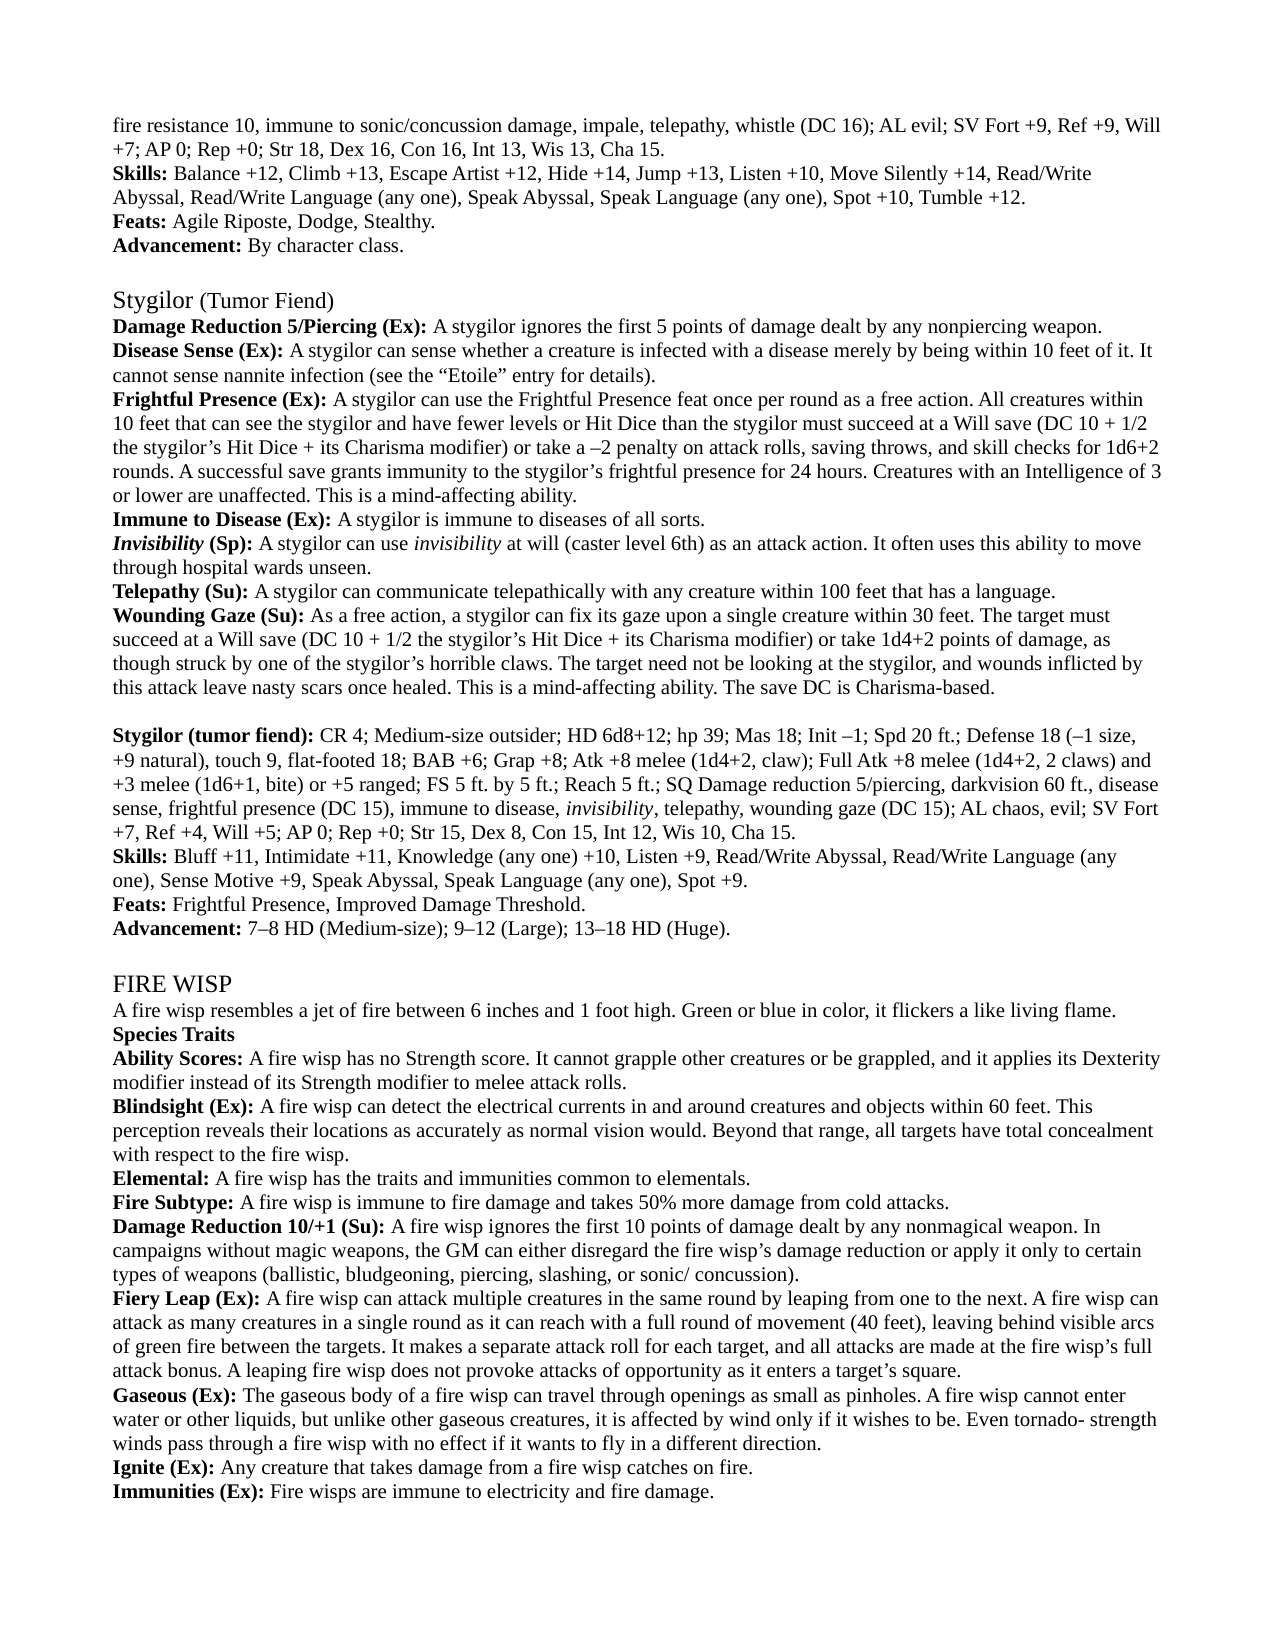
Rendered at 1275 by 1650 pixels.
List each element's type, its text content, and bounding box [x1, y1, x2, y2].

text Damage Reduction 10/+1 (Su): A fire wisp ignores the first 10 points of damage dealt by any nonmagical weapon. In campaigns without magic weapons, the GM can either disregard the fire wisp’s damage reduction or apply it only to certain types of weapons (ballistic, bludgeoning, piercing, slashing, or sonic/ concussion). [112, 1214, 1162, 1286]
text Blindsight (Ex): A fire wisp can detect the electrical currents in and around creatures and objects within 60 feet. This perception reveals their locations as accurately as normal vision would. Beyond that range, all targets have total concealment with respect to the fire wisp. [112, 1094, 1162, 1166]
text Feats: Frightful Presence, Improved Damage Threshold. [112, 892, 1162, 916]
text Damage Reduction 5/Piercing (Ex): A stygilor ignores the first 5 points of damage dealt by any nonpiercing weapon. [112, 314, 1162, 338]
text Gaseous (Ex): The gaseous body of a fire wisp can travel through openings as small as pinholes. A fire wisp cannot enter water or other liquids, but unlike other gaseous creatures, it is affected by wind only if it wishes to be. Even tornado- strength winds pass through a fire wisp with no effect if it wants to fly in a different direction. [112, 1382, 1162, 1455]
text Immune to Disease (Ex): A stygilor is immune to diseases of all sorts. [112, 507, 1162, 531]
text Advancement: By character class. [112, 233, 1162, 257]
text Frightful Presence (Ex): A stygilor can use the Frightful Presence feat once per round as a free action. All creatures within 10 feet that can see the stygilor and have fewer levels or Hit Dice than the stygilor must succeed at a Will save (DC 10 + 1/2 the stygilor’s Hit Dice + its Charisma modifier) or take a –2 penalty on attack rolls, saving throws, and skill checks for 1d6+2 rounds. A successful save grants immunity to the stygilor’s frightful presence for 24 hours. Creatures with an Intelligence of 3 or lower are unaffected. This is a mind-affecting ability. [112, 387, 1162, 507]
subtitle FIRE WISP [112, 969, 1162, 997]
text Fire Subtype: A fire wisp is immune to fire damage and takes 50% more damage from cold attacks. [112, 1190, 1162, 1214]
text Invisibility (Sp): A stygilor can use invisibility at will (caster level 6th) as an attack action. It often uses this ability to move through hospital wards unseen. [112, 531, 1162, 579]
text Stygilor (tumor fiend): CR 4; Medium-size outsider; HD 6d8+12; hp 39; Mas 18; Init –1; Spd 20 ft.; Defense 18 (–1 size, +9 natural), touch 9, flat-footed 18; BAB +6; Grap +8; Atk +8 melee (1d4+2, claw); Full Atk +8 melee (1d4+2, 2 claws) and +3 melee (1d6+1, bite) or +5 ranged; FS 5 ft. by 5 ft.; Reach 5 ft.; SQ Damage reduction 5/piercing, darkvision 60 ft., disease sense, frightful presence (DC 15), immune to disease, invisibility, telepathy, wounding gaze (DC 15); AL chaos, evil; SV Fort +7, Ref +4, Will +5; AP 0; Rep +0; Str 15, Dex 8, Con 15, Int 12, Wis 10, Cha 15. [112, 723, 1162, 844]
text Feats: Agile Riposte, Dodge, Stealthy. [112, 209, 1162, 233]
text fire resistance 10, immune to sonic/concussion damage, impale, telepathy, whistle (DC 16); AL evil; SV Fort +9, Ref +9, Will +7; AP 0; Rep +0; Str 18, Dex 16, Con 16, Int 13, Wis 13, Cha 15. [112, 112, 1162, 161]
text Ability Scores: A fire wisp has no Strength score. It cannot grapple other creatures or be grappled, and it applies its Dexterity modifier instead of its Strength modifier to melee attack rolls. [112, 1046, 1162, 1094]
text Stygilor (Tumor Fiend) [112, 286, 1162, 314]
subtitle Species Traits [112, 1022, 1162, 1046]
text Elemental: A fire wisp has the traits and immunities common to elementals. [112, 1166, 1162, 1190]
text Advancement: 7–8 HD (Medium-size); 9–12 (Large); 13–18 HD (Huge). [112, 916, 1162, 940]
text Skills: Balance +12, Climb +13, Escape Artist +12, Hide +14, Jump +13, Listen +10, Move Silently +14, Read/Write Abyssal, Read/Write Language (any one), Speak Abyssal, Speak Language (any one), Spot +10, Tumble +12. [112, 161, 1162, 209]
text A fire wisp resembles a jet of fire between 6 inches and 1 foot high. Green or blue in color, it flickers a like living flame. [112, 997, 1162, 1022]
text Immunities (Ex): Fire wisps are immune to electricity and fire damage. [112, 1479, 1162, 1503]
text Fiery Leap (Ex): A fire wisp can attack multiple creatures in the same round by leaping from one to the next. A fire wisp can attack as many creatures in a single round as it can reach with a full round of movement (40 feet), leaving behind visible arcs of green fire between the targets. It makes a separate attack roll for each target, and all attacks are made at the fire wisp’s full attack bonus. A leaping fire wisp does not provoke attacks of opportunity as it enters a target’s square. [112, 1286, 1162, 1382]
text Disease Sense (Ex): A stygilor can sense whether a creature is infected with a disease merely by being within 10 feet of it. It cannot sense nannite infection (see the “Etoile” entry for details). [112, 338, 1162, 387]
text Telepathy (Su): A stygilor can communicate telepathically with any creature within 100 feet that has a language. [112, 579, 1162, 603]
text Ignite (Ex): Any creature that takes damage from a fire wisp catches on fire. [112, 1455, 1162, 1479]
text Skills: Bluff +11, Intimidate +11, Knowledge (any one) +10, Listen +9, Read/Write Abyssal, Read/Write Language (any one), Sense Motive +9, Speak Abyssal, Speak Language (any one), Spot +9. [112, 844, 1162, 892]
text Wounding Gaze (Su): As a free action, a stygilor can fix its gaze upon a single creature within 30 feet. The target must succeed at a Will save (DC 10 + 1/2 the stygilor’s Hit Dice + its Charisma modifier) or take 1d4+2 points of damage, as though struck by one of the stygilor’s horrible claws. The target need not be looking at the stygilor, and wounds inflicted by this attack leave nasty scars once healed. This is a mind-affecting ability. The save DC is Charisma-based. [112, 603, 1162, 699]
